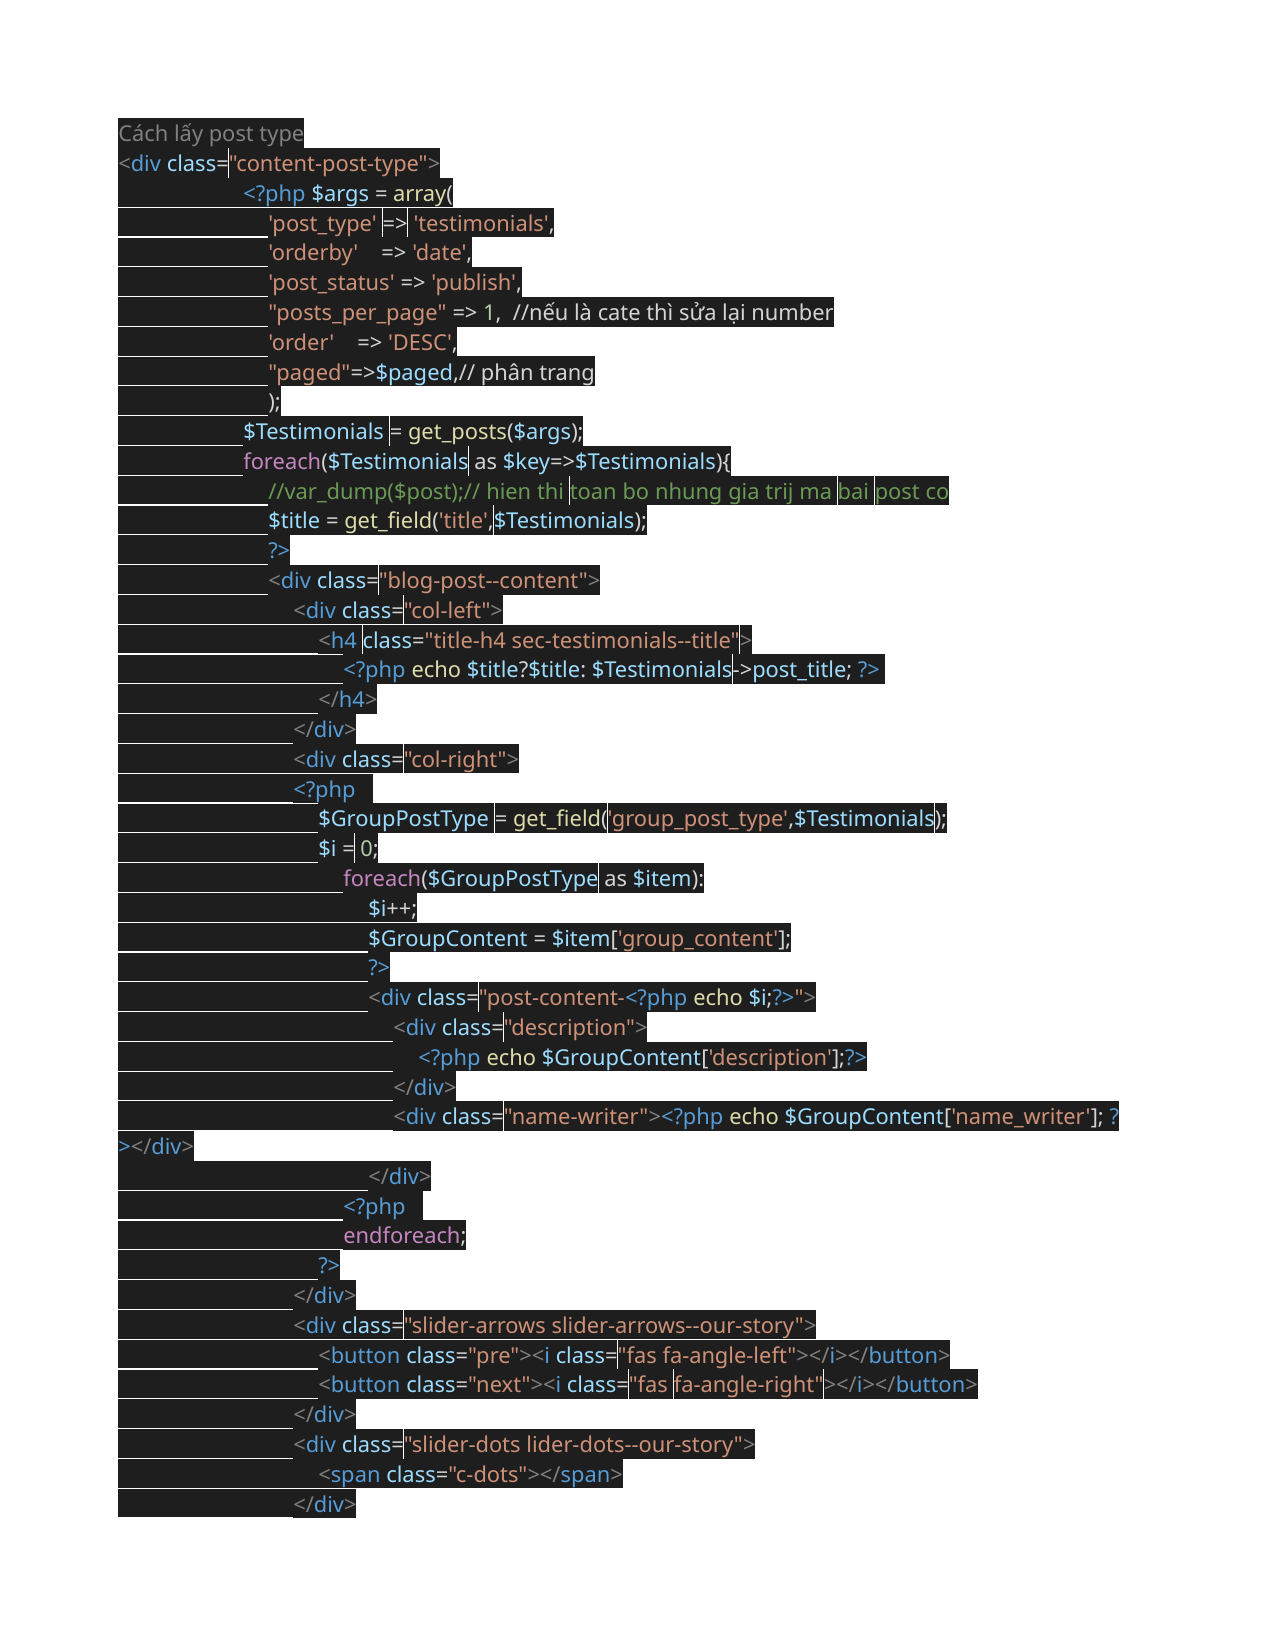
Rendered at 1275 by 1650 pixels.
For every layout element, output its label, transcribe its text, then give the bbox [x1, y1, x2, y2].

text "posts_per_page" => 1, //nếu là cate thì sửa lại number [118, 297, 1157, 327]
text <div class="post-content-<?php echo $i;?>"> [118, 982, 1157, 1012]
text <?php echo $GroupContent['description'];?> [118, 1042, 1157, 1071]
text Cách lấy post type [118, 118, 1157, 148]
text ); [118, 386, 1157, 416]
text <div class="blog-post--content"> [118, 565, 1157, 595]
text $i++; [118, 893, 1157, 922]
text $title = get_field('title',$Testimonials); [118, 505, 1157, 535]
text 'post_status' => 'publish', [118, 267, 1157, 297]
text <h4 class="title-h4 sec-testimonials--title"> [118, 624, 1157, 654]
text ?> [118, 1250, 1157, 1280]
text "paged"=>$paged,// phân trang [118, 356, 1157, 386]
text ?> [118, 952, 1157, 982]
text <div class="slider-arrows slider-arrows--our-story"> [118, 1310, 1157, 1339]
text </div> [118, 1488, 1157, 1518]
text $i = 0; [118, 833, 1157, 863]
text <div class="col-right"> [118, 744, 1157, 773]
text </h4> [118, 684, 1157, 714]
text </div> [118, 1161, 1157, 1191]
text 'order' => 'DESC', [118, 327, 1157, 356]
text 'orderby' => 'date', [118, 237, 1157, 267]
text </div> [118, 1280, 1157, 1310]
text <span class="c-dots"></span> [118, 1459, 1157, 1488]
text </div> [118, 1399, 1157, 1429]
text ?> [118, 535, 1157, 565]
text </div> [118, 1071, 1157, 1101]
text </div> [118, 714, 1157, 744]
text <div class="name-writer"><?php echo $GroupContent['name_writer']; ?></div> [118, 1101, 1157, 1161]
text foreach($GroupPostType as $item): [118, 863, 1157, 893]
text $GroupPostType = get_field('group_post_type',$Testimonials); [118, 803, 1157, 833]
text 'post_type' => 'testimonials', [118, 207, 1157, 237]
text <?php $args = array( [118, 178, 1157, 207]
text <?php echo $title?$title: $Testimonials->post_title; ?> [118, 654, 1157, 684]
text $GroupContent = $item['group_content']; [118, 922, 1157, 952]
text <div class="slider-dots lider-dots--our-story"> [118, 1429, 1157, 1459]
text <button class="next"><i class="fas fa-angle-right"></i></button> [118, 1369, 1157, 1399]
text foreach($Testimonials as $key=>$Testimonials){ [118, 446, 1157, 476]
text <div class="col-left"> [118, 595, 1157, 624]
text <div class="description"> [118, 1012, 1157, 1042]
text endforeach; [118, 1220, 1157, 1250]
text <?php [118, 1191, 1157, 1220]
text <div class="content-post-type"> [118, 148, 1157, 178]
text $Testimonials = get_posts($args); [118, 416, 1157, 446]
text <button class="pre"><i class="fas fa-angle-left"></i></button> [118, 1339, 1157, 1369]
text //var_dump($post);// hien thi toan bo nhung gia trij ma bai post co [118, 476, 1157, 505]
text <?php [118, 773, 1157, 803]
